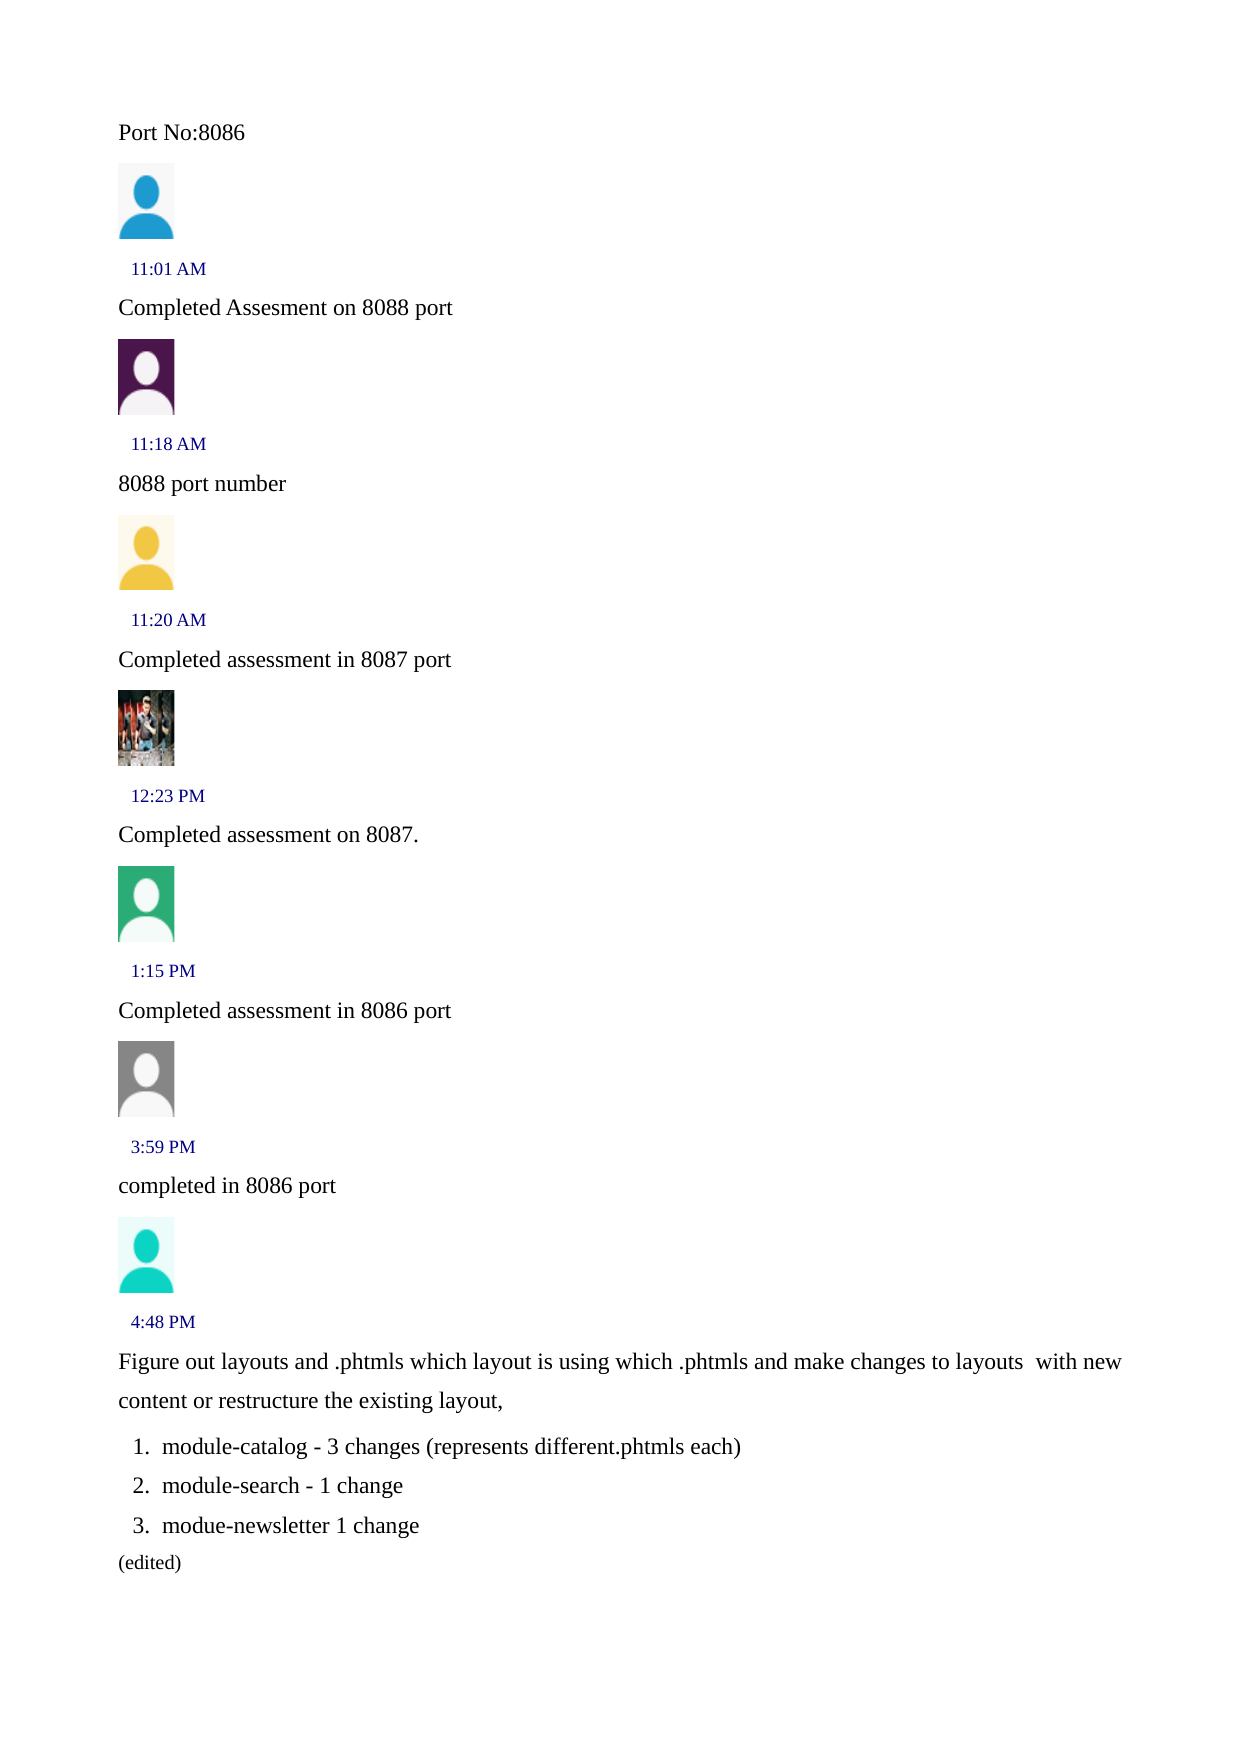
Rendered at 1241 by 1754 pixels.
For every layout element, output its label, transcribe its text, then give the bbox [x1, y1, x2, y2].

list modue-newsletter 1 change [162, 1511, 1122, 1538]
picture [118, 866, 175, 942]
text 11:01 AM [118, 252, 1122, 281]
picture [118, 1217, 175, 1293]
text (edited) [118, 1551, 1122, 1574]
list module-catalog - 3 changes (represents different.phtmls each) [162, 1432, 1122, 1459]
text Port No:8086 [118, 118, 1122, 145]
picture [118, 163, 175, 239]
text Completed assessment in 8087 port [118, 645, 1122, 672]
text Figure out layouts and .phtmls which layout is using which .phtmls and make changes to layouts with new content or restructure the existing layout, [118, 1347, 1122, 1414]
text 4:48 PM [118, 1306, 1122, 1334]
text 1:15 PM [118, 954, 1122, 983]
picture [118, 515, 175, 590]
text 11:20 AM [118, 603, 1122, 632]
text Completed assessment in 8086 port [118, 996, 1122, 1023]
text 8088 port number [118, 469, 1122, 496]
text 3:59 PM [118, 1130, 1122, 1159]
picture [118, 339, 175, 415]
picture [118, 690, 175, 766]
text Completed Assesment on 8088 port [118, 294, 1122, 321]
text Completed assessment on 8087. [118, 821, 1122, 848]
list module-search - 1 change [162, 1472, 1122, 1499]
picture [118, 1041, 175, 1117]
text 11:18 AM [118, 427, 1122, 456]
text completed in 8086 port [118, 1172, 1122, 1199]
text 12:23 PM [118, 779, 1122, 807]
